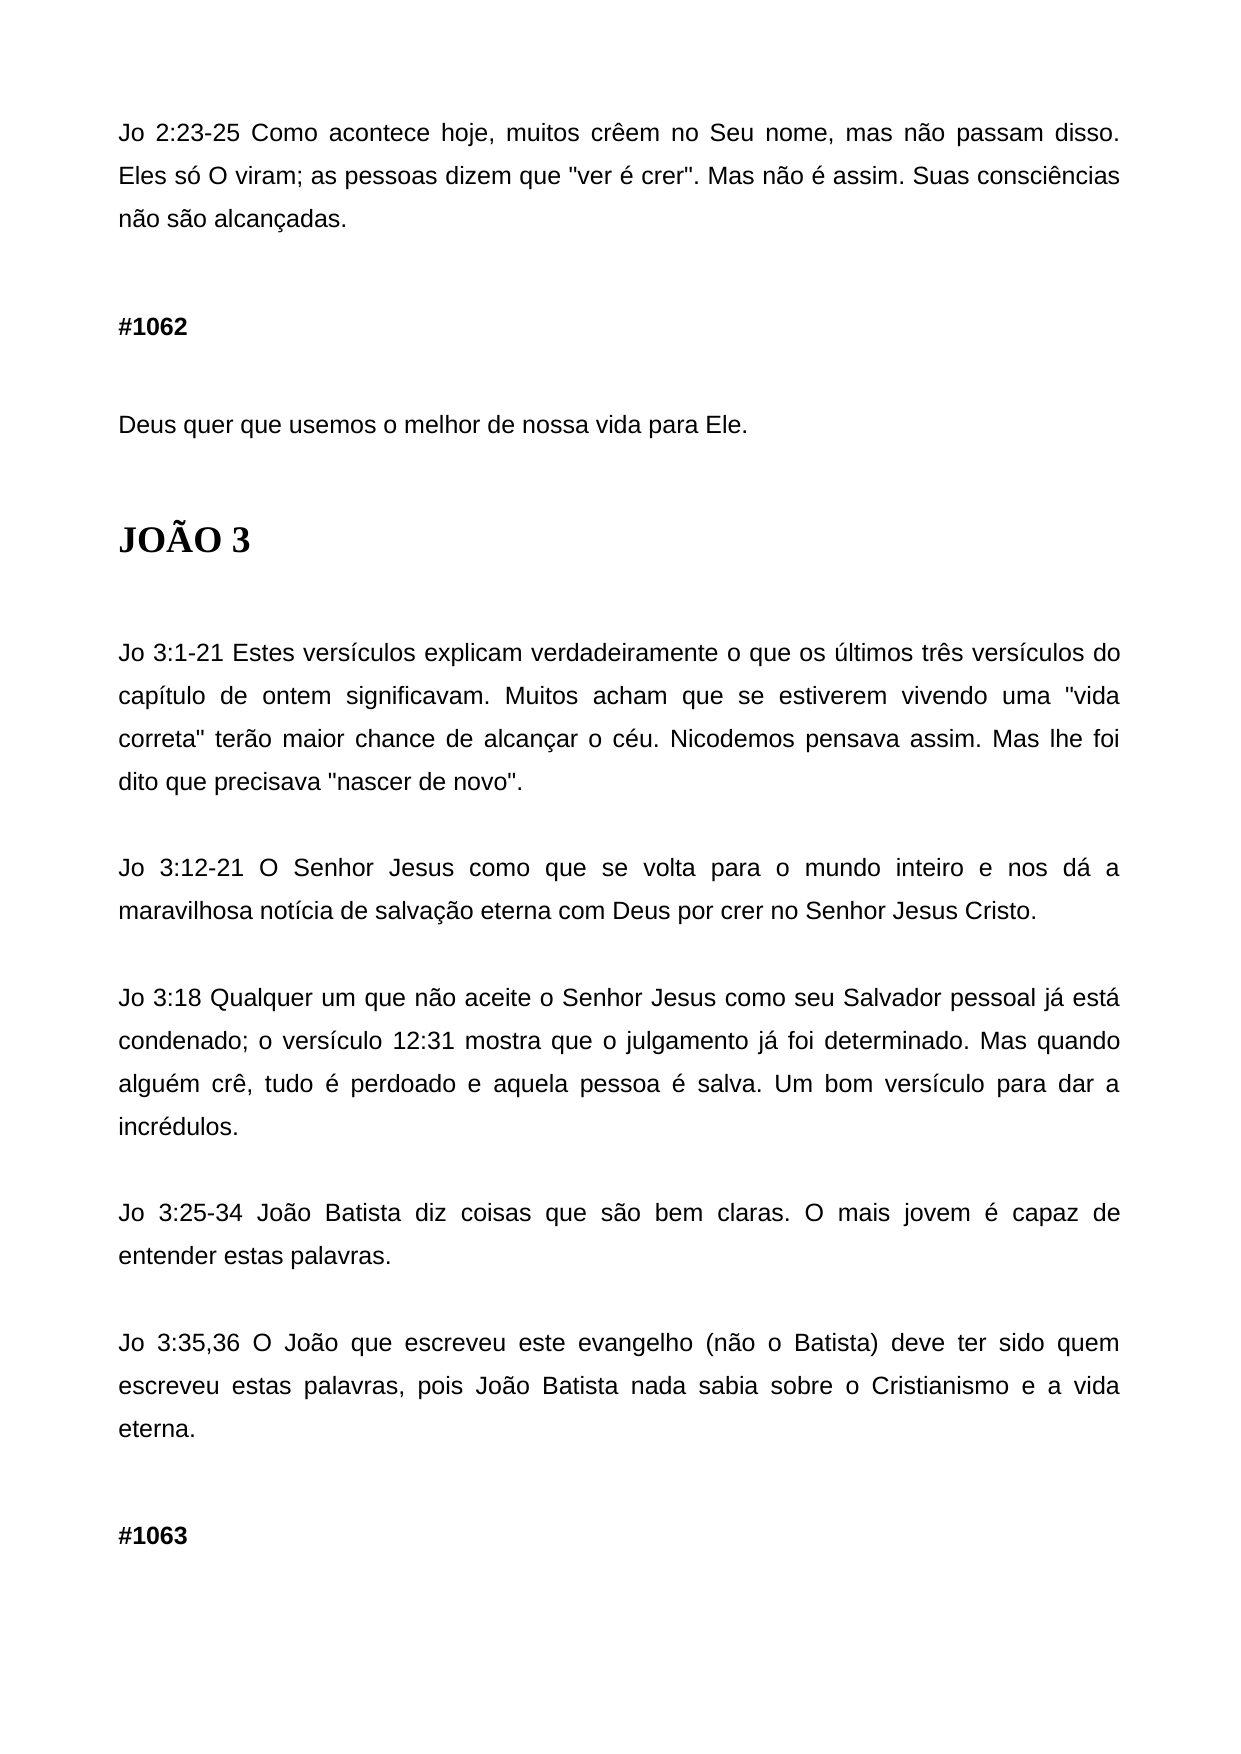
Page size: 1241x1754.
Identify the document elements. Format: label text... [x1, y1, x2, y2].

text Jo 3:35,36 O João que escreveu este evangelho (não o Batista) deve ter sido quem escreveu estas palavras, pois João Batista nada sabia sobre o Cristianismo e a vida eterna. [118, 1328, 1122, 1443]
text Jo 3:25-34 João Batista diz coisas que são bem claras. O mais jovem é capaz de entender estas palavras. [118, 1198, 1122, 1270]
text Jo 2:23-25 Como acontece hoje, muitos crêem no Seu nome, mas não passam disso. Eles só O viram; as pessoas dizem que "ver é crer". Mas não é assim. Suas consciências não são alcançadas. [118, 118, 1122, 233]
text Deus quer que usemos o melhor de nossa vida para Ele. [118, 410, 1122, 439]
subtitle JOÃO 3 [118, 517, 1122, 560]
subtitle #1062 [118, 311, 1122, 340]
subtitle #1063 [118, 1521, 1122, 1550]
text Jo 3:12-21 O Senhor Jesus como que se volta para o mundo inteiro e nos dá a maravilhosa notícia de salvação eterna com Deus por crer no Senhor Jesus Cristo. [118, 853, 1122, 925]
text Jo 3:1-21 Estes versículos explicam verdadeiramente o que os últimos três versículos do capítulo de ontem significavam. Muitos acham que se estiverem vivendo uma "vida correta" terão maior chance de alcançar o céu. Nicodemos pensava assim. Mas lhe foi dito que precisava "nascer de novo". [118, 638, 1122, 796]
text Jo 3:18 Qualquer um que não aceite o Senhor Jesus como seu Salvador pessoal já está condenado; o versículo 12:31 mostra que o julgamento já foi determinado. Mas quando alguém crê, tudo é perdoado e aquela pessoa é salva. Um bom versículo para dar a incrédulos. [118, 983, 1122, 1141]
